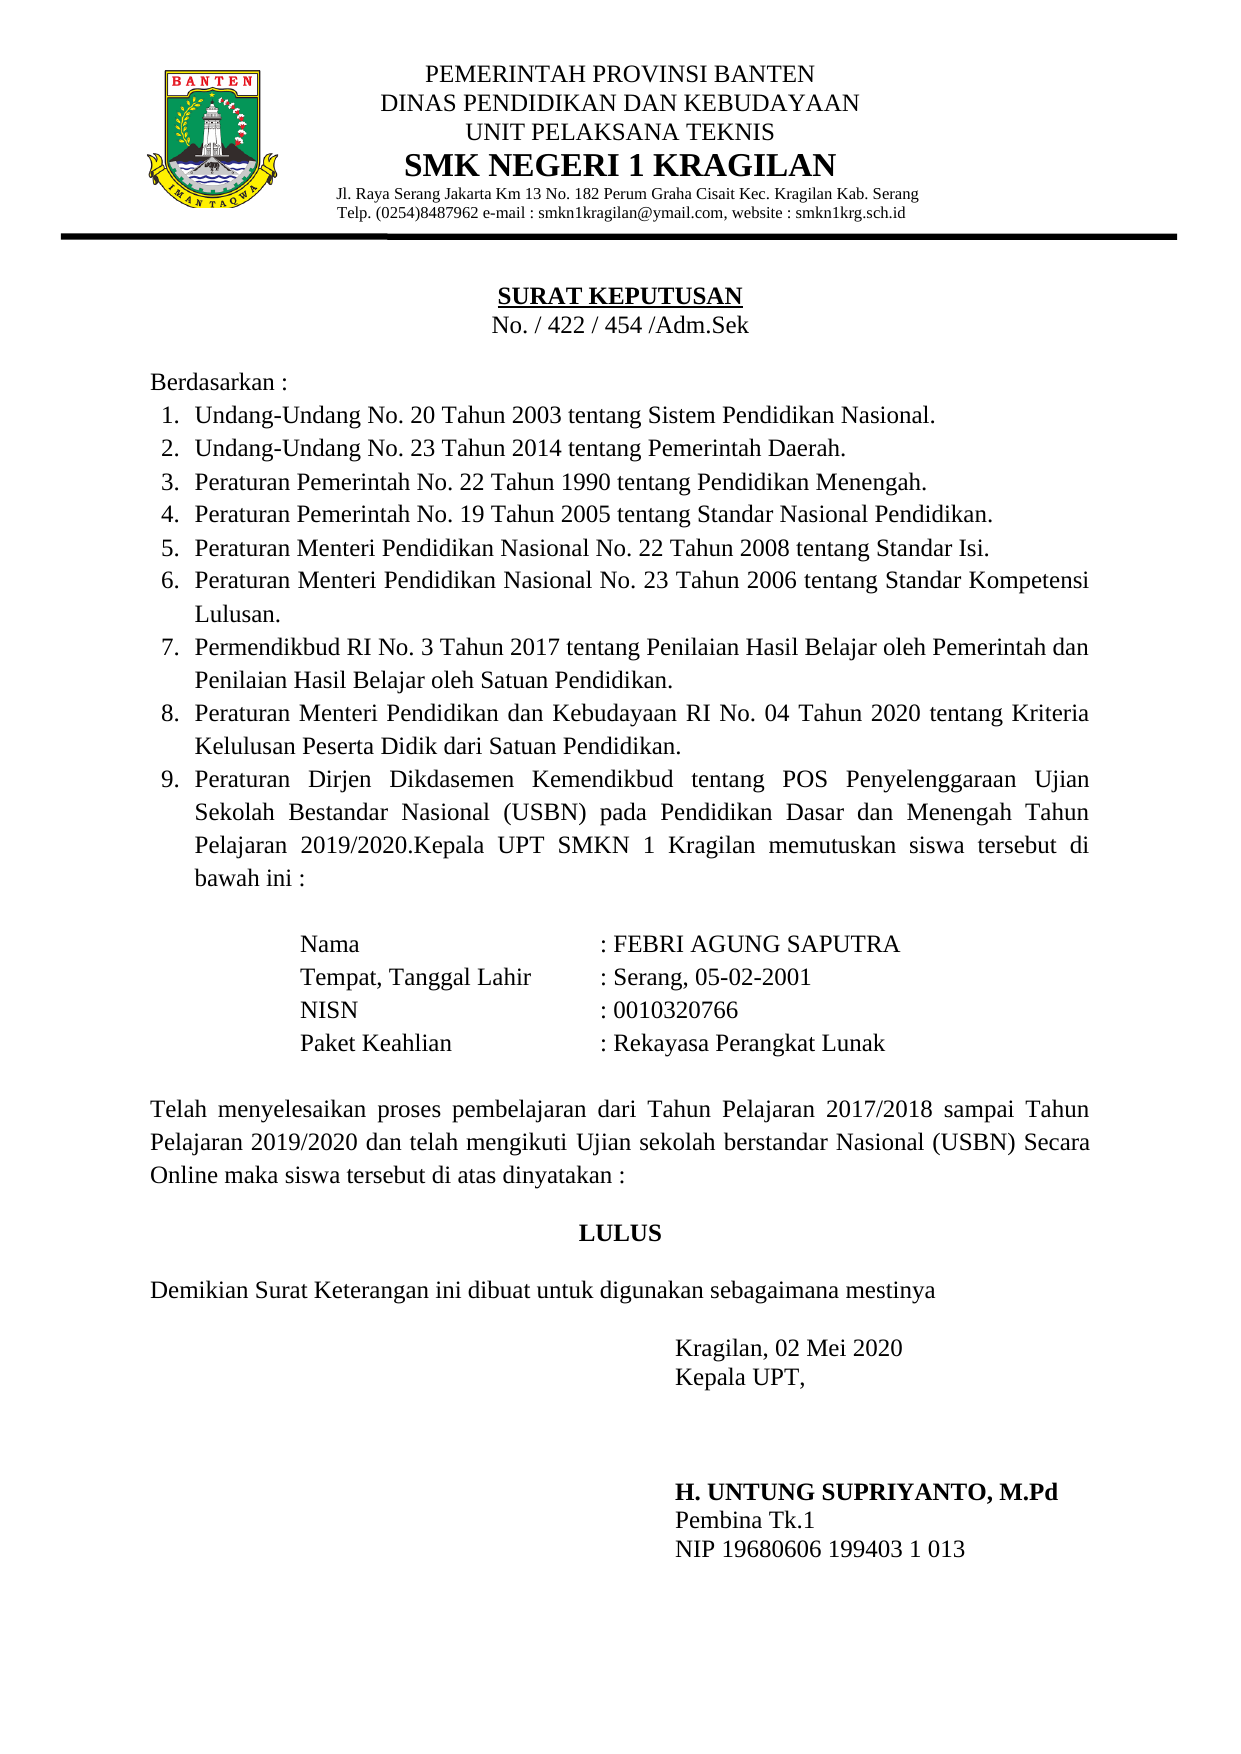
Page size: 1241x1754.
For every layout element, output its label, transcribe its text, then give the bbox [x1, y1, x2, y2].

list Peraturan Pemerintah No. 22 Tahun 1990 tentang Pendidikan Menengah. [179, 467, 1090, 495]
text Kragilan, 02 Mei 2020 [150, 1333, 1090, 1362]
text Pembina Tk.1 [150, 1506, 1090, 1534]
text H. UNTUNG SUPRIYANTO, M.Pd [150, 1477, 1090, 1506]
text Nama : FEBRI AGUNG SAPUTRA [150, 929, 1090, 958]
list Undang-Undang No. 23 Tahun 2014 tentang Pemerintah Daerah. [179, 433, 1090, 462]
text Demikian Surat Keterangan ini dibuat untuk digunakan sebagaimana mestinya [150, 1276, 1090, 1304]
list Peraturan Pemerintah No. 19 Tahun 2005 tentang Standar Nasional Pendidikan. [179, 499, 1090, 528]
list Undang-Undang No. 20 Tahun 2003 tentang Sistem Pendidikan Nasional. [179, 401, 1090, 429]
list Permendikbud RI No. 3 Tahun 2017 tentang Penilaian Hasil Belajar oleh Pemerintah dan Penilaian Hasil Belajar oleh Satuan Pendidikan. [179, 632, 1090, 693]
list Peraturan Menteri Pendidikan Nasional No. 23 Tahun 2006 tentang Standar Kompetensi Lulusan. [179, 566, 1090, 627]
text NIP 19680606 199403 1 013 [150, 1534, 1090, 1563]
text LULUS [150, 1218, 1090, 1247]
list Peraturan Menteri Pendidikan dan Kebudayaan RI No. 04 Tahun 2020 tentang Kriteria Kelulusan Peserta Didik dari Satuan Pendidikan. [179, 698, 1090, 759]
text NISN : 0010320766 [150, 995, 1090, 1024]
text Berdasarkan : [150, 367, 1090, 396]
text Telah menyelesaikan proses pembelajaran dari Tahun Pelajaran 2017/2018 sampai Tahun Pelajaran 2019/2020 dan telah mengikuti Ujian sekolah berstandar Nasional (USBN) Secara Online maka siswa tersebut di atas dinyatakan : [150, 1094, 1090, 1189]
text No. / 422 / 454 /Adm.Sek [150, 310, 1090, 339]
list Peraturan Dirjen Dikdasemen Kemendikbud tentang POS Penyelenggaraan Ujian Sekolah Bestandar Nasional (USBN) pada Pendidikan Dasar dan Menengah Tahun Pelajaran 2019/2020.Kepala UPT SMKN 1 Kragilan memutuskan siswa tersebut di bawah ini : [179, 764, 1090, 892]
text SURAT KEPUTUSAN [150, 281, 1090, 310]
text Tempat, Tanggal Lahir : Serang, 05-02-2001 [150, 962, 1090, 991]
picture [146, 70, 279, 208]
text Paket Keahlian : Rekayasa Perangkat Lunak [150, 1028, 1090, 1057]
list Peraturan Menteri Pendidikan Nasional No. 22 Tahun 2008 tentang Standar Isi. [179, 533, 1090, 561]
text Kepala UPT, [150, 1362, 1090, 1391]
